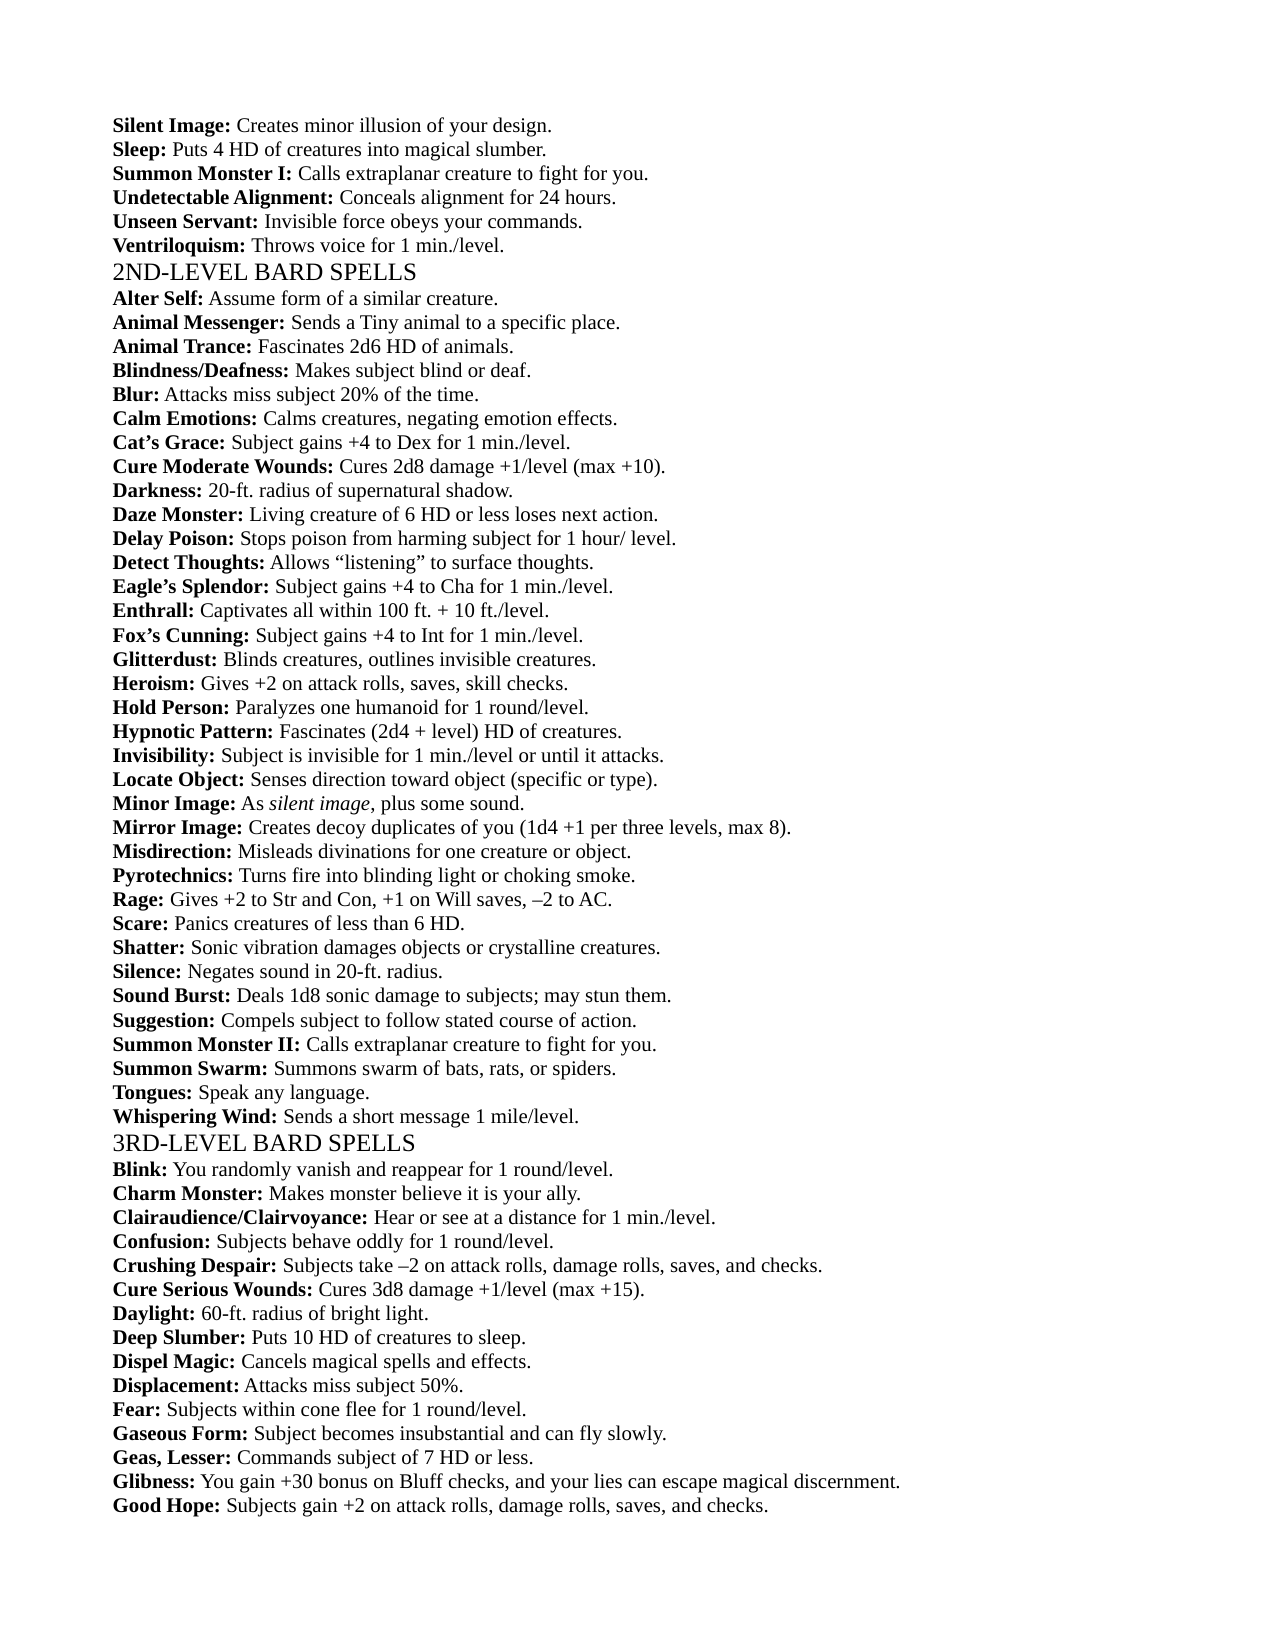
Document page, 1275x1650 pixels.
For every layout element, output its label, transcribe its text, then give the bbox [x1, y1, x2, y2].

text Eagle’s Splendor: Subject gains +4 to Cha for 1 min./level. [112, 574, 1162, 598]
text Sound Burst: Deals 1d8 sonic damage to subjects; may stun them. [112, 983, 1162, 1007]
text Whispering Wind: Sends a short message 1 mile/level. [112, 1104, 1162, 1128]
text Darkness: 20-ft. radius of supernatural shadow. [112, 478, 1162, 502]
text Displacement: Attacks miss subject 50%. [112, 1373, 1162, 1397]
text Blink: You randomly vanish and reappear for 1 round/level. [112, 1157, 1162, 1181]
text Hold Person: Paralyzes one humanoid for 1 round/level. [112, 695, 1162, 719]
text Daylight: 60-ft. radius of bright light. [112, 1301, 1162, 1325]
text Fear: Subjects within cone flee for 1 round/level. [112, 1397, 1162, 1421]
text Locate Object: Senses direction toward object (specific or type). [112, 767, 1162, 791]
text Crushing Despair: Subjects take –2 on attack rolls, damage rolls, saves, and checks. [112, 1253, 1162, 1277]
text Rage: Gives +2 to Str and Con, +1 on Will saves, –2 to AC. [112, 887, 1162, 911]
text Silence: Negates sound in 20-ft. radius. [112, 959, 1162, 983]
text Charm Monster: Makes monster believe it is your ally. [112, 1181, 1162, 1205]
text Summon Monster I: Calls extraplanar creature to fight for you. [112, 161, 1162, 185]
text Cure Moderate Wounds: Cures 2d8 damage +1/level (max +10). [112, 454, 1162, 478]
text Shatter: Sonic vibration damages objects or crystalline creatures. [112, 935, 1162, 959]
text Daze Monster: Living creature of 6 HD or less loses next action. [112, 502, 1162, 526]
text Tongues: Speak any language. [112, 1080, 1162, 1104]
text Summon Swarm: Summons swarm of bats, rats, or spiders. [112, 1056, 1162, 1080]
text Summon Monster II: Calls extraplanar creature to fight for you. [112, 1032, 1162, 1056]
text Clairaudience/Clairvoyance: Hear or see at a distance for 1 min./level. [112, 1205, 1162, 1229]
text Detect Thoughts: Allows “listening” to surface thoughts. [112, 550, 1162, 574]
text Animal Trance: Fascinates 2d6 HD of animals. [112, 334, 1162, 358]
text Invisibility: Subject is invisible for 1 min./level or until it attacks. [112, 743, 1162, 767]
text Blindness/Deafness: Makes subject blind or deaf. [112, 358, 1162, 382]
text Cat’s Grace: Subject gains +4 to Dex for 1 min./level. [112, 430, 1162, 454]
text Glitterdust: Blinds creatures, outlines invisible creatures. [112, 647, 1162, 671]
text Unseen Servant: Invisible force obeys your commands. [112, 209, 1162, 233]
text Mirror Image: Creates decoy duplicates of you (1d4 +1 per three levels, max 8). [112, 815, 1162, 839]
text Gaseous Form: Subject becomes insubstantial and can fly slowly. [112, 1421, 1162, 1445]
text Suggestion: Compels subject to follow stated course of action. [112, 1007, 1162, 1032]
text Pyrotechnics: Turns fire into blinding light or choking smoke. [112, 863, 1162, 887]
text Glibness: You gain +30 bonus on Bluff checks, and your lies can escape magical discernment. [112, 1469, 1162, 1493]
text Cure Serious Wounds: Cures 3d8 damage +1/level (max +15). [112, 1277, 1162, 1301]
text Undetectable Alignment: Conceals alignment for 24 hours. [112, 185, 1162, 209]
text Geas, Lesser: Commands subject of 7 HD or less. [112, 1445, 1162, 1469]
text Confusion: Subjects behave oddly for 1 round/level. [112, 1229, 1162, 1253]
text Scare: Panics creatures of less than 6 HD. [112, 911, 1162, 935]
text Enthrall: Captivates all within 100 ft. + 10 ft./level. [112, 598, 1162, 622]
text Good Hope: Subjects gain +2 on attack rolls, damage rolls, saves, and checks. [112, 1493, 1162, 1517]
text Heroism: Gives +2 on attack rolls, saves, skill checks. [112, 671, 1162, 695]
text Ventriloquism: Throws voice for 1 min./level. [112, 233, 1162, 257]
text Hypnotic Pattern: Fascinates (2d4 + level) HD of creatures. [112, 719, 1162, 743]
text Silent Image: Creates minor illusion of your design. [112, 112, 1162, 137]
text Dispel Magic: Cancels magical spells and effects. [112, 1349, 1162, 1373]
text 2ND-LEVEL BARD SPELLS [112, 257, 1162, 286]
text Sleep: Puts 4 HD of creatures into magical slumber. [112, 137, 1162, 161]
text Delay Poison: Stops poison from harming subject for 1 hour/ level. [112, 526, 1162, 550]
text Deep Slumber: Puts 10 HD of creatures to sleep. [112, 1325, 1162, 1349]
text Minor Image: As silent image, plus some sound. [112, 791, 1162, 815]
text Misdirection: Misleads divinations for one creature or object. [112, 839, 1162, 863]
text Fox’s Cunning: Subject gains +4 to Int for 1 min./level. [112, 622, 1162, 647]
text Calm Emotions: Calms creatures, negating emotion effects. [112, 406, 1162, 430]
text Blur: Attacks miss subject 20% of the time. [112, 382, 1162, 406]
text 3RD-LEVEL BARD SPELLS [112, 1128, 1162, 1157]
text Alter Self: Assume form of a similar creature. [112, 286, 1162, 310]
text Animal Messenger: Sends a Tiny animal to a specific place. [112, 310, 1162, 334]
